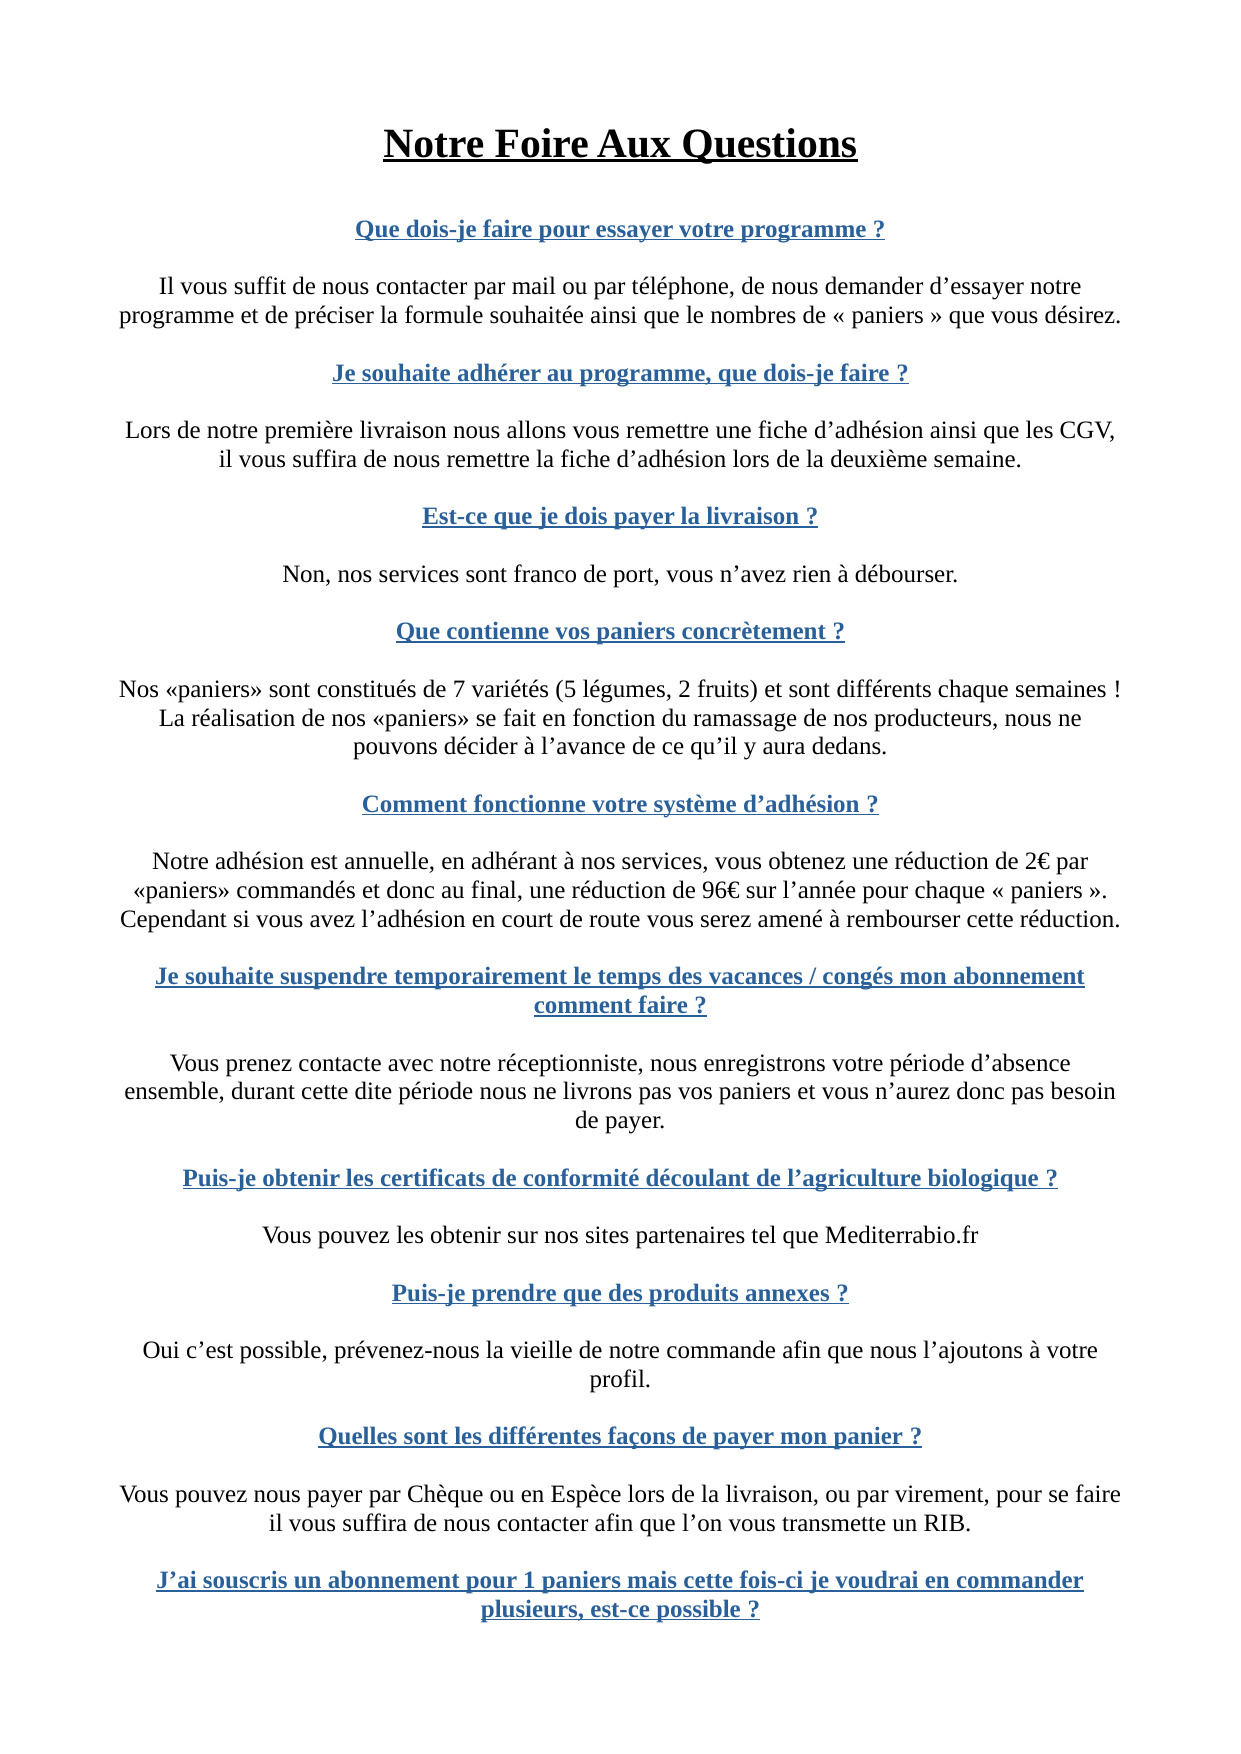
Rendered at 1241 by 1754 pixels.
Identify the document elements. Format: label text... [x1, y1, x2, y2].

text Je souhaite adhérer au programme, que dois-je faire ? [118, 358, 1122, 386]
text Vous pouvez nous payer par Chèque ou en Espèce lors de la livraison, ou par virement, pour se faire il vous suffira de nous contacter afin que l’on vous transmette un RIB. [118, 1479, 1122, 1536]
text Vous pouvez les obtenir sur nos sites partenaires tel que Mediterrabio.fr [118, 1220, 1122, 1249]
text Que dois-je faire pour essayer votre programme ? [118, 214, 1122, 243]
text La réalisation de nos «paniers» se fait en fonction du ramassage de nos producteurs, nous ne pouvons décider à l’avance de ce qu’il y aura dedans. [118, 703, 1122, 760]
text Que contienne vos paniers concrètement ? [118, 616, 1122, 645]
text Notre adhésion est annuelle, en adhérant à nos services, vous obtenez une réduction de 2€ par «paniers» commandés et donc au final, une réduction de 96€ sur l’année pour chaque « paniers ». [118, 846, 1122, 904]
text Lors de notre première livraison nous allons vous remettre une fiche d’adhésion ainsi que les CGV, il vous suffira de nous remettre la fiche d’adhésion lors de la deuxième semaine. [118, 415, 1122, 473]
text Je souhaite suspendre temporairement le temps des vacances / congés mon abonnement comment faire ? [118, 961, 1122, 1019]
text Vous prenez contacte avec notre réceptionniste, nous enregistrons votre période d’absence ensemble, durant cette dite période nous ne livrons pas vos paniers et vous n’aurez donc pas besoin de payer. [118, 1048, 1122, 1134]
text Non, nos services sont franco de port, vous n’avez rien à débourser. [118, 559, 1122, 588]
text Oui c’est possible, prévenez-nous la vieille de notre commande afin que nous l’ajoutons à votre profil. [118, 1335, 1122, 1393]
text Est-ce que je dois payer la livraison ? [118, 501, 1122, 530]
text Cependant si vous avez l’adhésion en court de route vous serez amené à rembourser cette réduction. [118, 904, 1122, 933]
text Puis-je obtenir les certificats de conformité découlant de l’agriculture biologique ? [118, 1163, 1122, 1191]
text Notre Foire Aux Questions [118, 118, 1122, 166]
text Nos «paniers» sont constitués de 7 variétés (5 légumes, 2 fruits) et sont différents chaque semaines ! [118, 674, 1122, 703]
text Il vous suffit de nous contacter par mail ou par téléphone, de nous demander d’essayer notre programme et de préciser la formule souhaitée ainsi que le nombres de « paniers » que vous désirez. [118, 271, 1122, 329]
text Quelles sont les différentes façons de payer mon panier ? [118, 1421, 1122, 1450]
text Comment fonctionne votre système d’adhésion ? [118, 789, 1122, 818]
text J’ai souscris un abonnement pour 1 paniers mais cette fois-ci je voudrai en commander plusieurs, est-ce possible ? [118, 1565, 1122, 1623]
text Puis-je prendre que des produits annexes ? [118, 1278, 1122, 1306]
